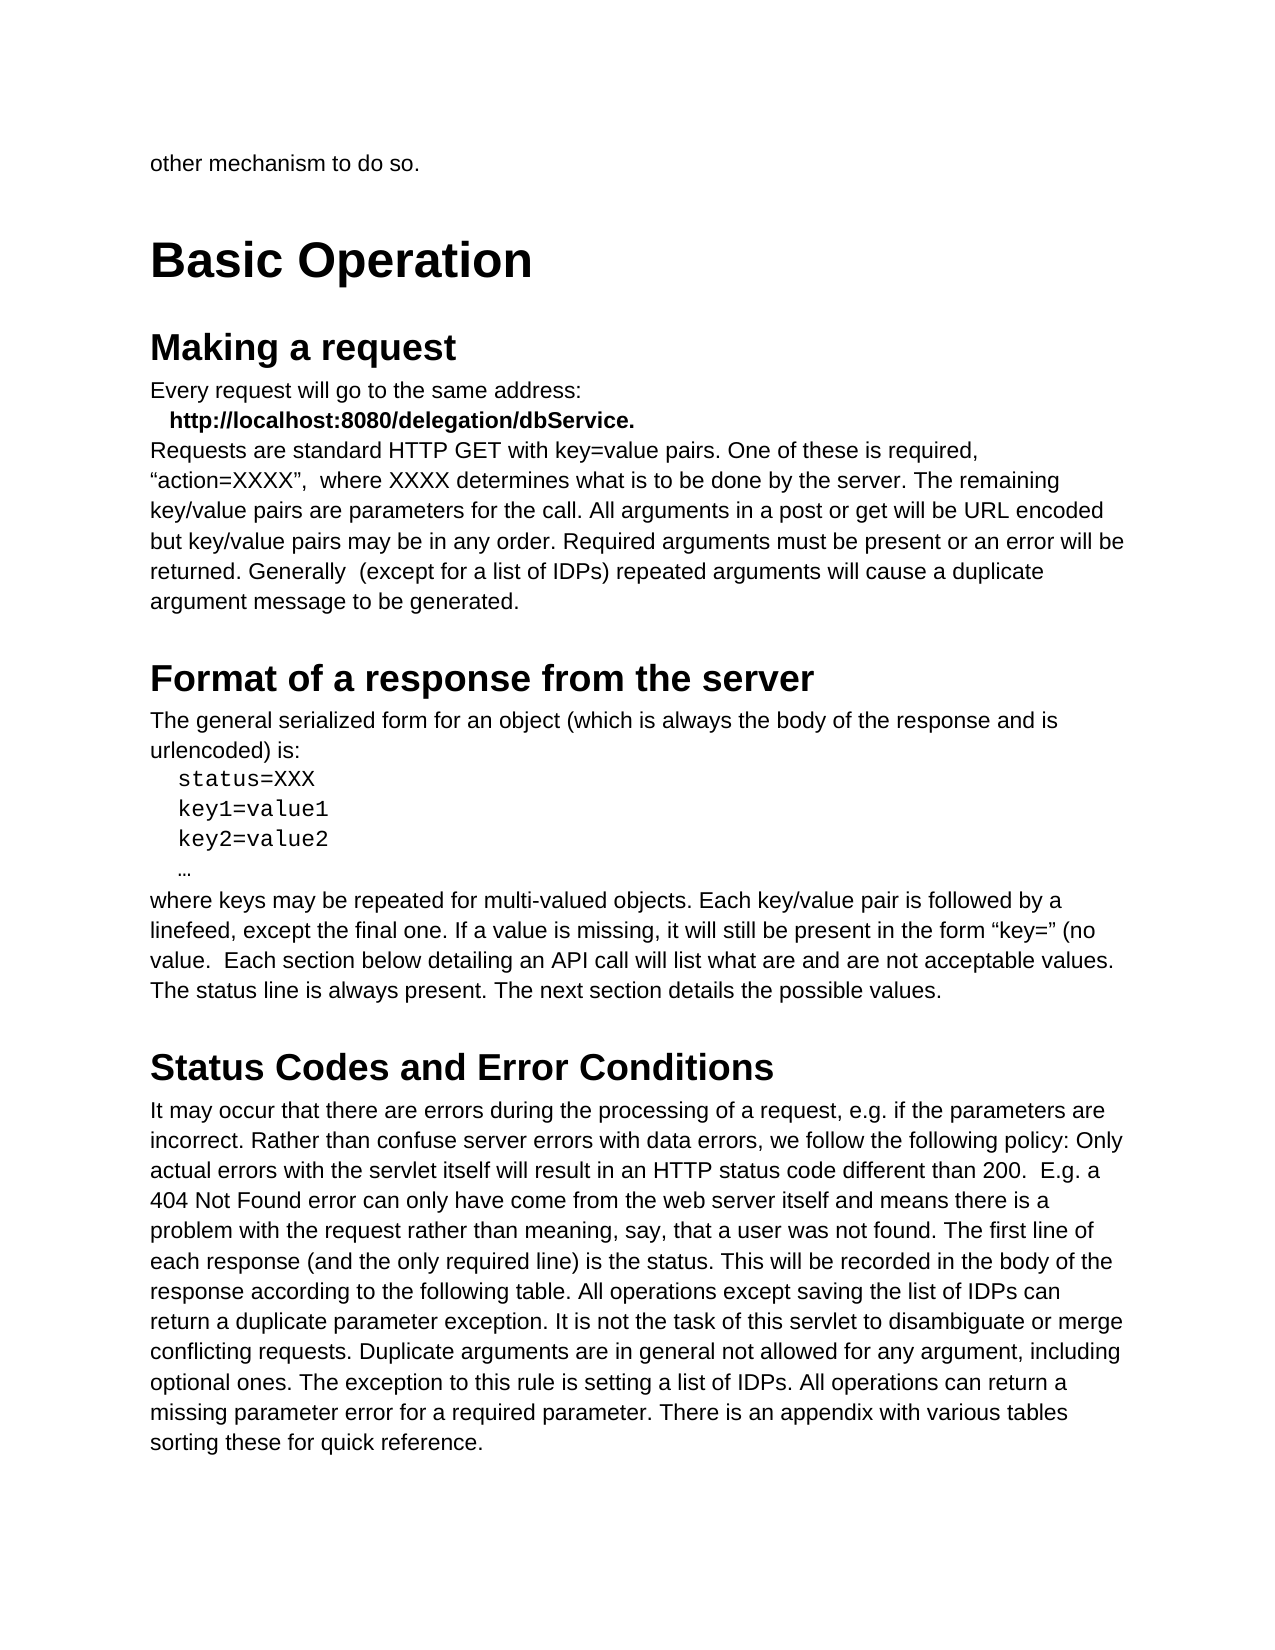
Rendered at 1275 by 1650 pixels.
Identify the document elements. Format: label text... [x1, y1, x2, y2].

subtitle Format of a response from the server [150, 656, 1125, 699]
text It may occur that there are errors during the processing of a request, e.g. if the parameters are incorrect. Rather than confuse server errors with data errors, we follow the following policy: Only actual errors with the servlet itself will result in an HTTP status code different than 200. E.g. a 404 Not Found error can only have come from the web server itself and means there is a problem with the request rather than meaning, say, that a user was not found. The first line of each response (and the only required line) is the status. This will be recorded in the body of the response according to the following table. All operations except saving the list of IDPs can return a duplicate parameter exception. It is not the task of this servlet to disambiguate or merge conflicting requests. Duplicate arguments are in general not allowed for any argument, including optional ones. The exception to this rule is setting a list of IDPs. All operations can return a missing parameter error for a required parameter. There is an appendix with various tables sorting these for quick reference. [150, 1097, 1125, 1455]
subtitle Status Codes and Error Conditions [150, 1045, 1125, 1088]
text where keys may be repeated for multi-valued objects. Each key/value pair is followed by a linefeed, except the final one. If a value is missing, it will still be present in the form “key=” (no value. Each section below detailing an API call will list what are and are not acceptable values. The status line is always present. The next section details the possible values. [150, 887, 1125, 1004]
text http://localhost:8080/delegation/dbService. [150, 407, 1125, 433]
text key2=value2 [150, 827, 1125, 853]
subtitle Making a request [150, 325, 1125, 368]
subtitle Basic Operation [150, 230, 1125, 288]
text other mechanism to do so. [150, 150, 1125, 176]
text key1=value1 [150, 797, 1125, 823]
text The general serialized form for an object (which is always the body of the response and is urlencoded) is: [150, 707, 1125, 764]
text Requests are standard HTTP GET with key=value pairs. One of these is required, “action=XXXX”, where XXXX determines what is to be done by the server. The remaining key/value pairs are parameters for the call. All arguments in a post or get will be URL encoded but key/value pairs may be in any order. Required arguments must be present or an error will be returned. Generally (except for a list of IDPs) repeated arguments will cause a duplicate argument message to be generated. [150, 437, 1125, 614]
text Every request will go to the same address: [150, 377, 1125, 403]
text status=XXX [150, 768, 1125, 794]
text … [150, 857, 1125, 883]
